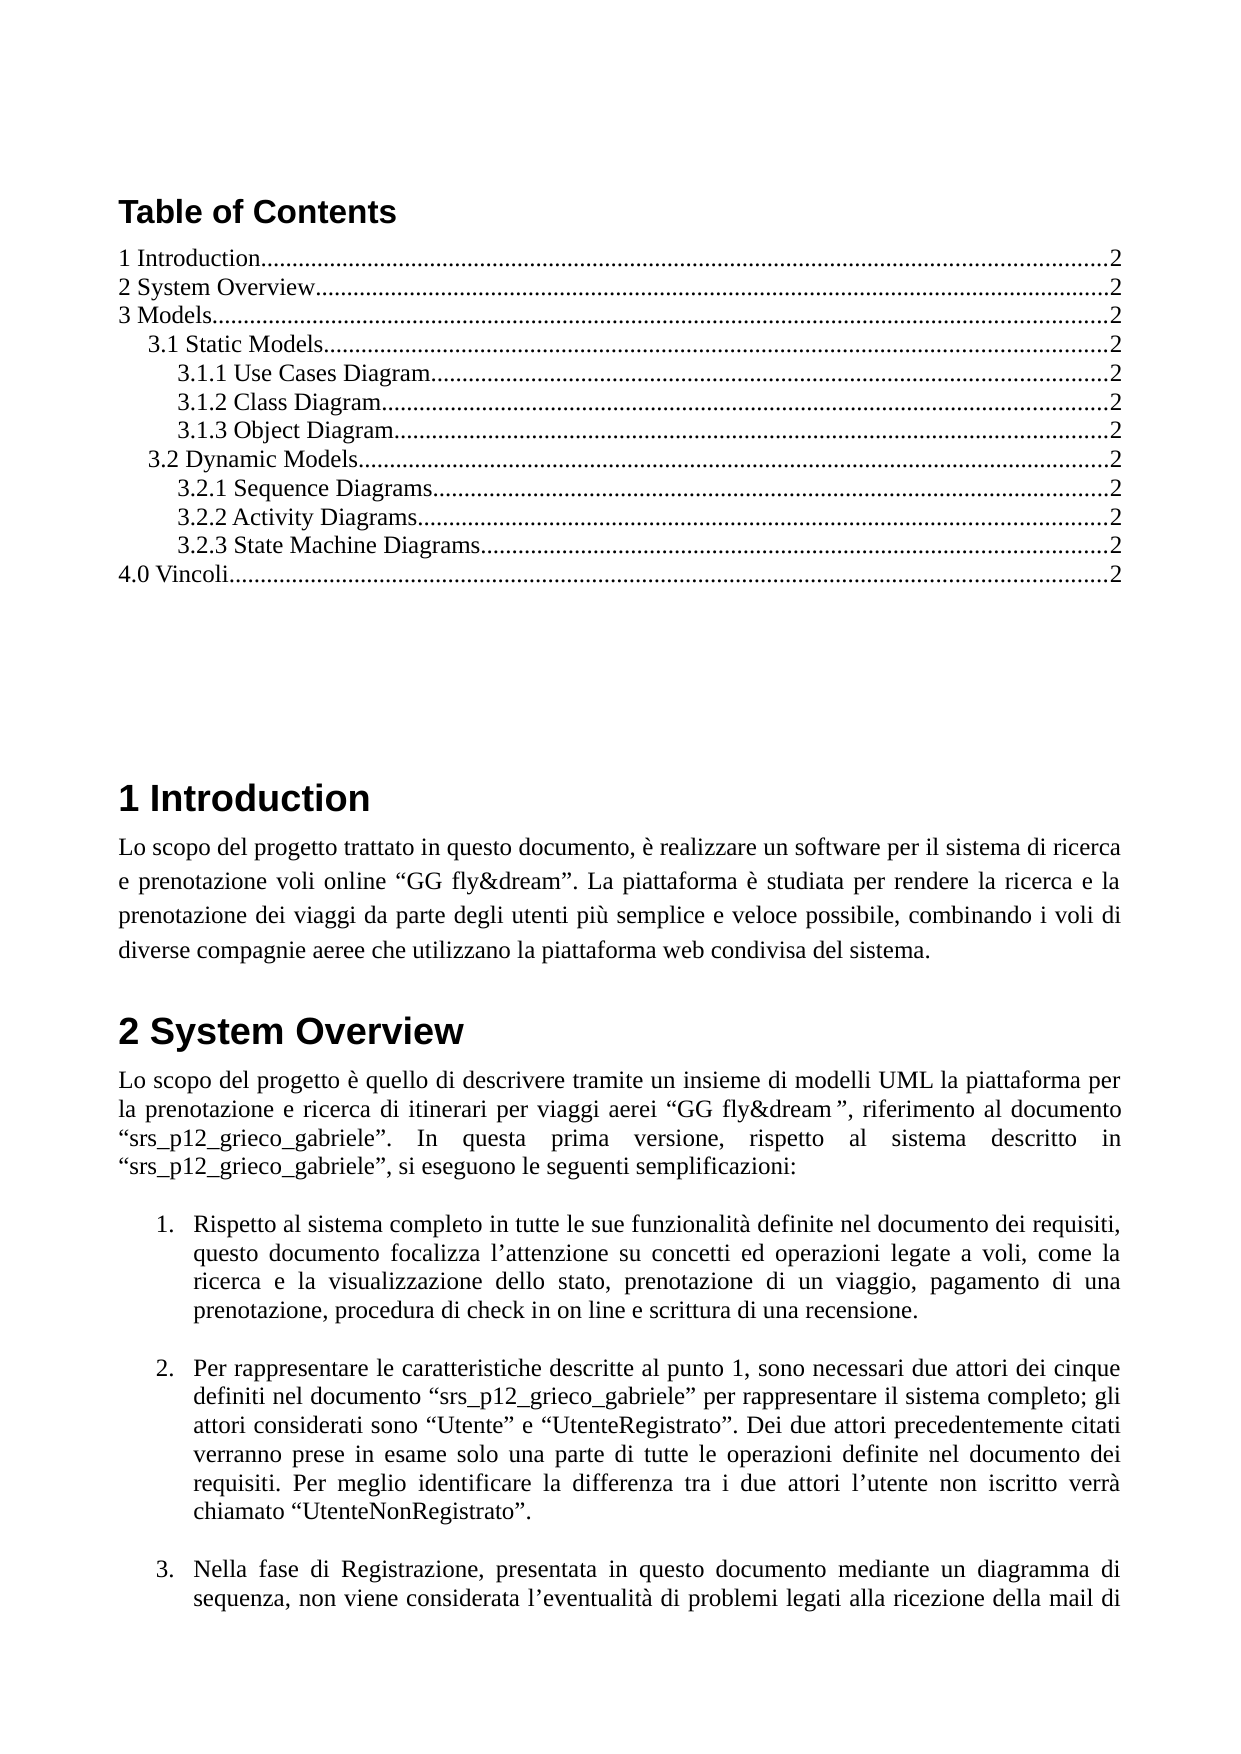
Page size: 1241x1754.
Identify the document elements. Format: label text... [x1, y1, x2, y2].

text 3.2 Dynamic Models 2 [148, 444, 1122, 473]
text 3.1 Static Models 2 [148, 329, 1122, 358]
text 3.1.2 Class Diagram 2 [177, 387, 1122, 416]
text 3.1.3 Object Diagram 2 [177, 416, 1122, 444]
text 3 Models 2 [118, 301, 1122, 329]
subtitle Table of Contents [118, 192, 1122, 231]
text 4.0 Vincoli 2 [118, 559, 1122, 588]
text Lo scopo del progetto trattato in questo documento, è realizzare un software per il sistema di ricerca e prenotazione voli online “GG fly&dream”. La piattaforma è studiata per rendere la ricerca e la prenotazione dei viaggi da parte degli utenti più semplice e veloce possibile, combinando i voli di diverse compagnie aeree che utilizzano la piattaforma web condivisa del sistema. [118, 832, 1122, 964]
list Per rappresentare le caratteristiche descritte al punto 1, sono necessari due attori dei cinque definiti nel documento “srs_p12_grieco_gabriele” per rappresentare il sistema completo; gli attori considerati sono “Utente” e “UtenteRegistrato”. Dei due attori precedentemente citati verranno prese in esame solo una parte di tutte le operazioni definite nel documento dei requisiti. Per meglio identificare la differenza tra i due attori l’utente non iscritto verrà chiamato “UtenteNonRegistrato”. [156, 1353, 1122, 1525]
text 1 Introduction 2 [118, 243, 1122, 272]
subtitle 1 Introduction [118, 775, 1122, 819]
subtitle 2 System Overview [118, 1009, 1122, 1053]
list Rispetto al sistema completo in tutte le sue funzionalità definite nel documento dei requisiti, questo documento focalizza l’attenzione su concetti ed operazioni legate a voli, come la ricerca e la visualizzazione dello stato, prenotazione di un viaggio, pagamento di una prenotazione, procedura di check in on line e scrittura di una recensione. [156, 1209, 1122, 1324]
text 2 System Overview 2 [118, 272, 1122, 301]
text Lo scopo del progetto è quello di descrivere tramite un insieme di modelli UML la piattaforma per la prenotazione e ricerca di itinerari per viaggi aerei “GG fly&dream”, riferimento al documento “srs_p12_grieco_gabriele”. In questa prima versione, rispetto al sistema descritto in “srs_p12_grieco_gabriele”, si eseguono le seguenti semplificazioni: [118, 1065, 1122, 1180]
list Nella fase di Registrazione, presentata in questo documento mediante un diagramma di sequenza, non viene considerata l’eventualità di problemi legati alla ricezione della mail di [156, 1554, 1122, 1611]
text 3.1.1 Use Cases Diagram 2 [177, 358, 1122, 387]
text 3.2.3 State Machine Diagrams 2 [177, 531, 1122, 559]
text 3.2.2 Activity Diagrams 2 [177, 502, 1122, 531]
text 3.2.1 Sequence Diagrams 2 [177, 473, 1122, 502]
